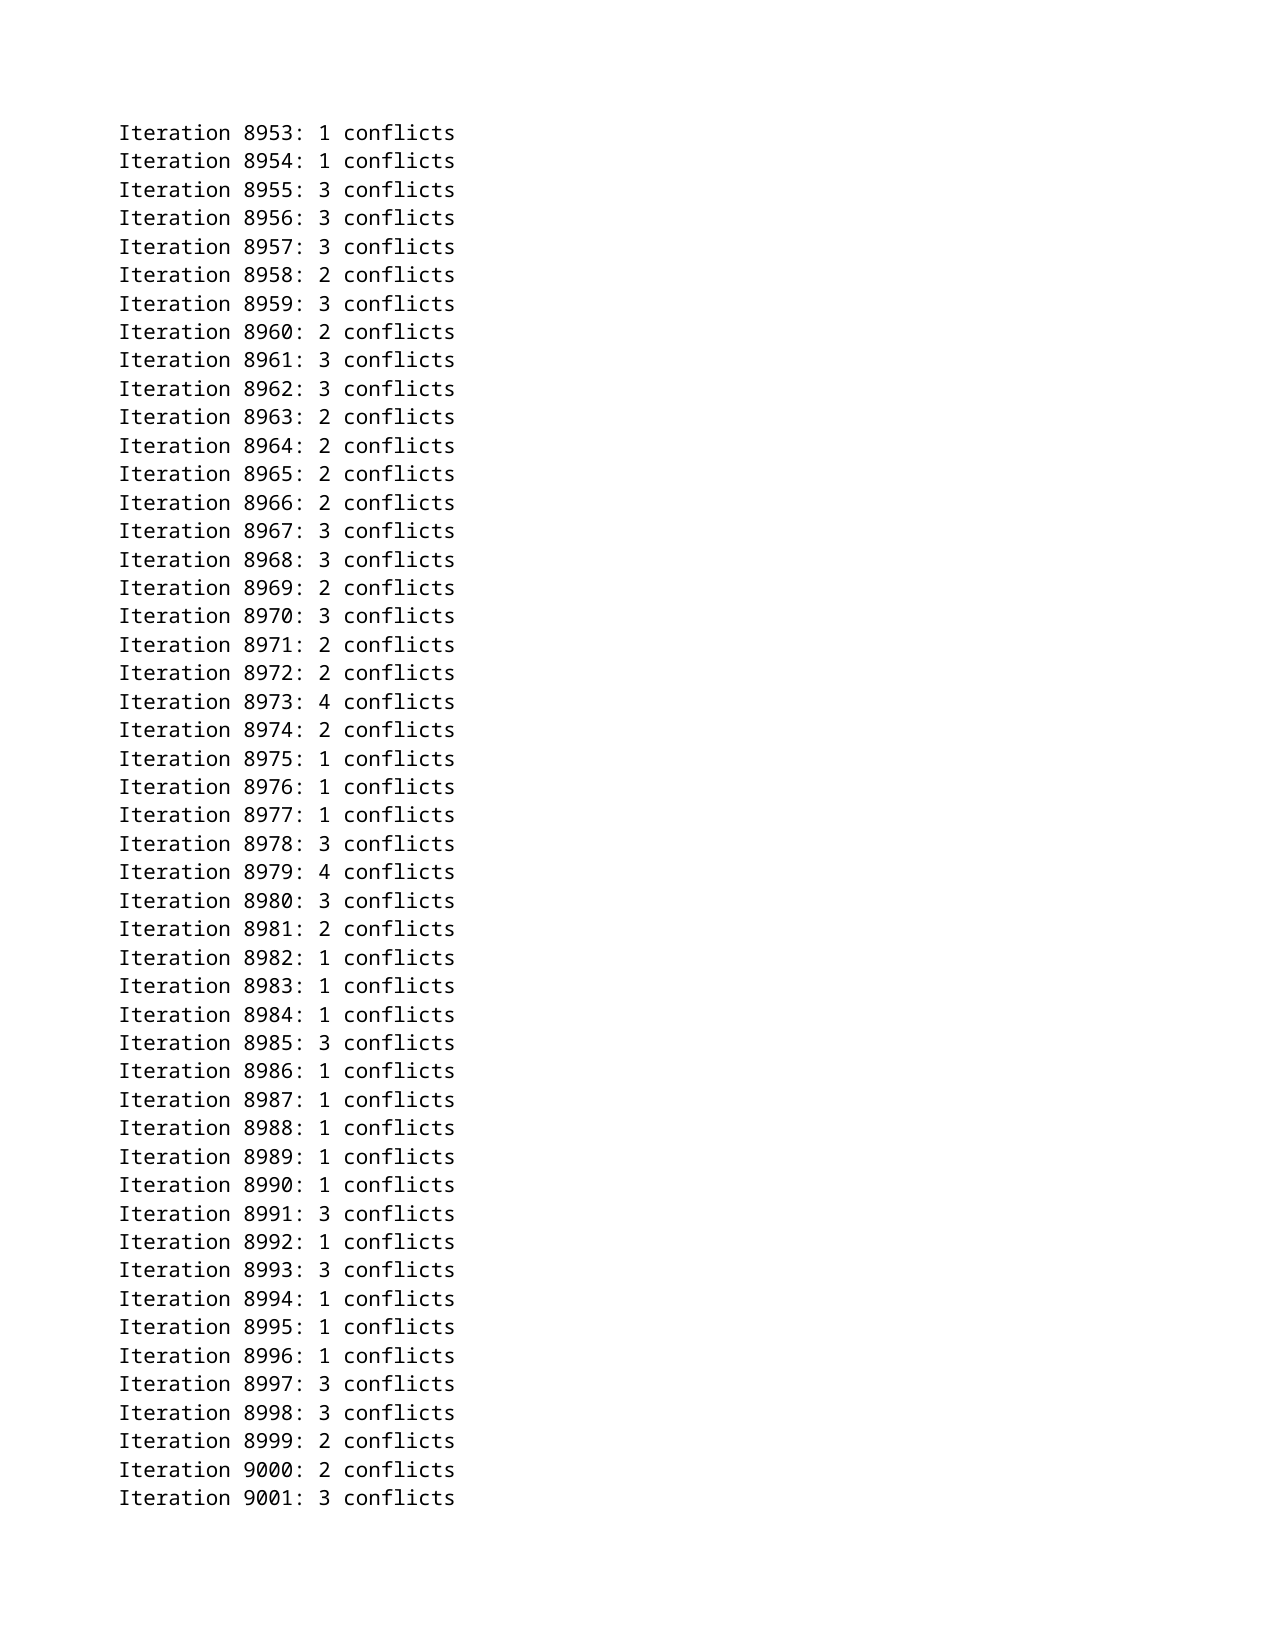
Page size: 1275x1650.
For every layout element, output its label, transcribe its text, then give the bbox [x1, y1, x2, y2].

text Iteration 8956: 3 conflicts [118, 203, 1157, 232]
text Iteration 8998: 3 conflicts [118, 1398, 1157, 1426]
text Iteration 8964: 2 conflicts [118, 431, 1157, 459]
text Iteration 8969: 2 conflicts [118, 573, 1157, 602]
text Iteration 8996: 1 conflicts [118, 1341, 1157, 1369]
text Iteration 8994: 1 conflicts [118, 1284, 1157, 1312]
text Iteration 8990: 1 conflicts [118, 1170, 1157, 1199]
text Iteration 8979: 4 conflicts [118, 857, 1157, 886]
text Iteration 8966: 2 conflicts [118, 488, 1157, 516]
text Iteration 8972: 2 conflicts [118, 658, 1157, 687]
text Iteration 8989: 1 conflicts [118, 1142, 1157, 1170]
text Iteration 8954: 1 conflicts [118, 147, 1157, 175]
text Iteration 8995: 1 conflicts [118, 1312, 1157, 1341]
text Iteration 8987: 1 conflicts [118, 1085, 1157, 1113]
text Iteration 8980: 3 conflicts [118, 886, 1157, 914]
text Iteration 9001: 3 conflicts [118, 1483, 1157, 1512]
text Iteration 8963: 2 conflicts [118, 402, 1157, 431]
text Iteration 8976: 1 conflicts [118, 772, 1157, 801]
text Iteration 8984: 1 conflicts [118, 1000, 1157, 1028]
text Iteration 9000: 2 conflicts [118, 1455, 1157, 1483]
text Iteration 8997: 3 conflicts [118, 1369, 1157, 1398]
text Iteration 8970: 3 conflicts [118, 602, 1157, 630]
text Iteration 8953: 1 conflicts [118, 118, 1157, 147]
text Iteration 8974: 2 conflicts [118, 715, 1157, 744]
text Iteration 8985: 3 conflicts [118, 1028, 1157, 1057]
text Iteration 8967: 3 conflicts [118, 516, 1157, 545]
text Iteration 8961: 3 conflicts [118, 346, 1157, 374]
text Iteration 8986: 1 conflicts [118, 1057, 1157, 1085]
text Iteration 8983: 1 conflicts [118, 971, 1157, 1000]
text Iteration 8965: 2 conflicts [118, 459, 1157, 488]
text Iteration 8962: 3 conflicts [118, 374, 1157, 402]
text Iteration 8958: 2 conflicts [118, 260, 1157, 289]
text Iteration 8960: 2 conflicts [118, 317, 1157, 346]
text Iteration 8971: 2 conflicts [118, 630, 1157, 658]
text Iteration 8992: 1 conflicts [118, 1227, 1157, 1256]
text Iteration 8977: 1 conflicts [118, 801, 1157, 829]
text Iteration 8959: 3 conflicts [118, 289, 1157, 317]
text Iteration 8988: 1 conflicts [118, 1113, 1157, 1142]
text Iteration 8981: 2 conflicts [118, 914, 1157, 943]
text Iteration 8975: 1 conflicts [118, 744, 1157, 772]
text Iteration 8973: 4 conflicts [118, 687, 1157, 715]
text Iteration 8999: 2 conflicts [118, 1426, 1157, 1455]
text Iteration 8978: 3 conflicts [118, 829, 1157, 857]
text Iteration 8955: 3 conflicts [118, 175, 1157, 203]
text Iteration 8957: 3 conflicts [118, 232, 1157, 260]
text Iteration 8982: 1 conflicts [118, 943, 1157, 971]
text Iteration 8968: 3 conflicts [118, 545, 1157, 573]
text Iteration 8991: 3 conflicts [118, 1199, 1157, 1227]
text Iteration 8993: 3 conflicts [118, 1256, 1157, 1284]
